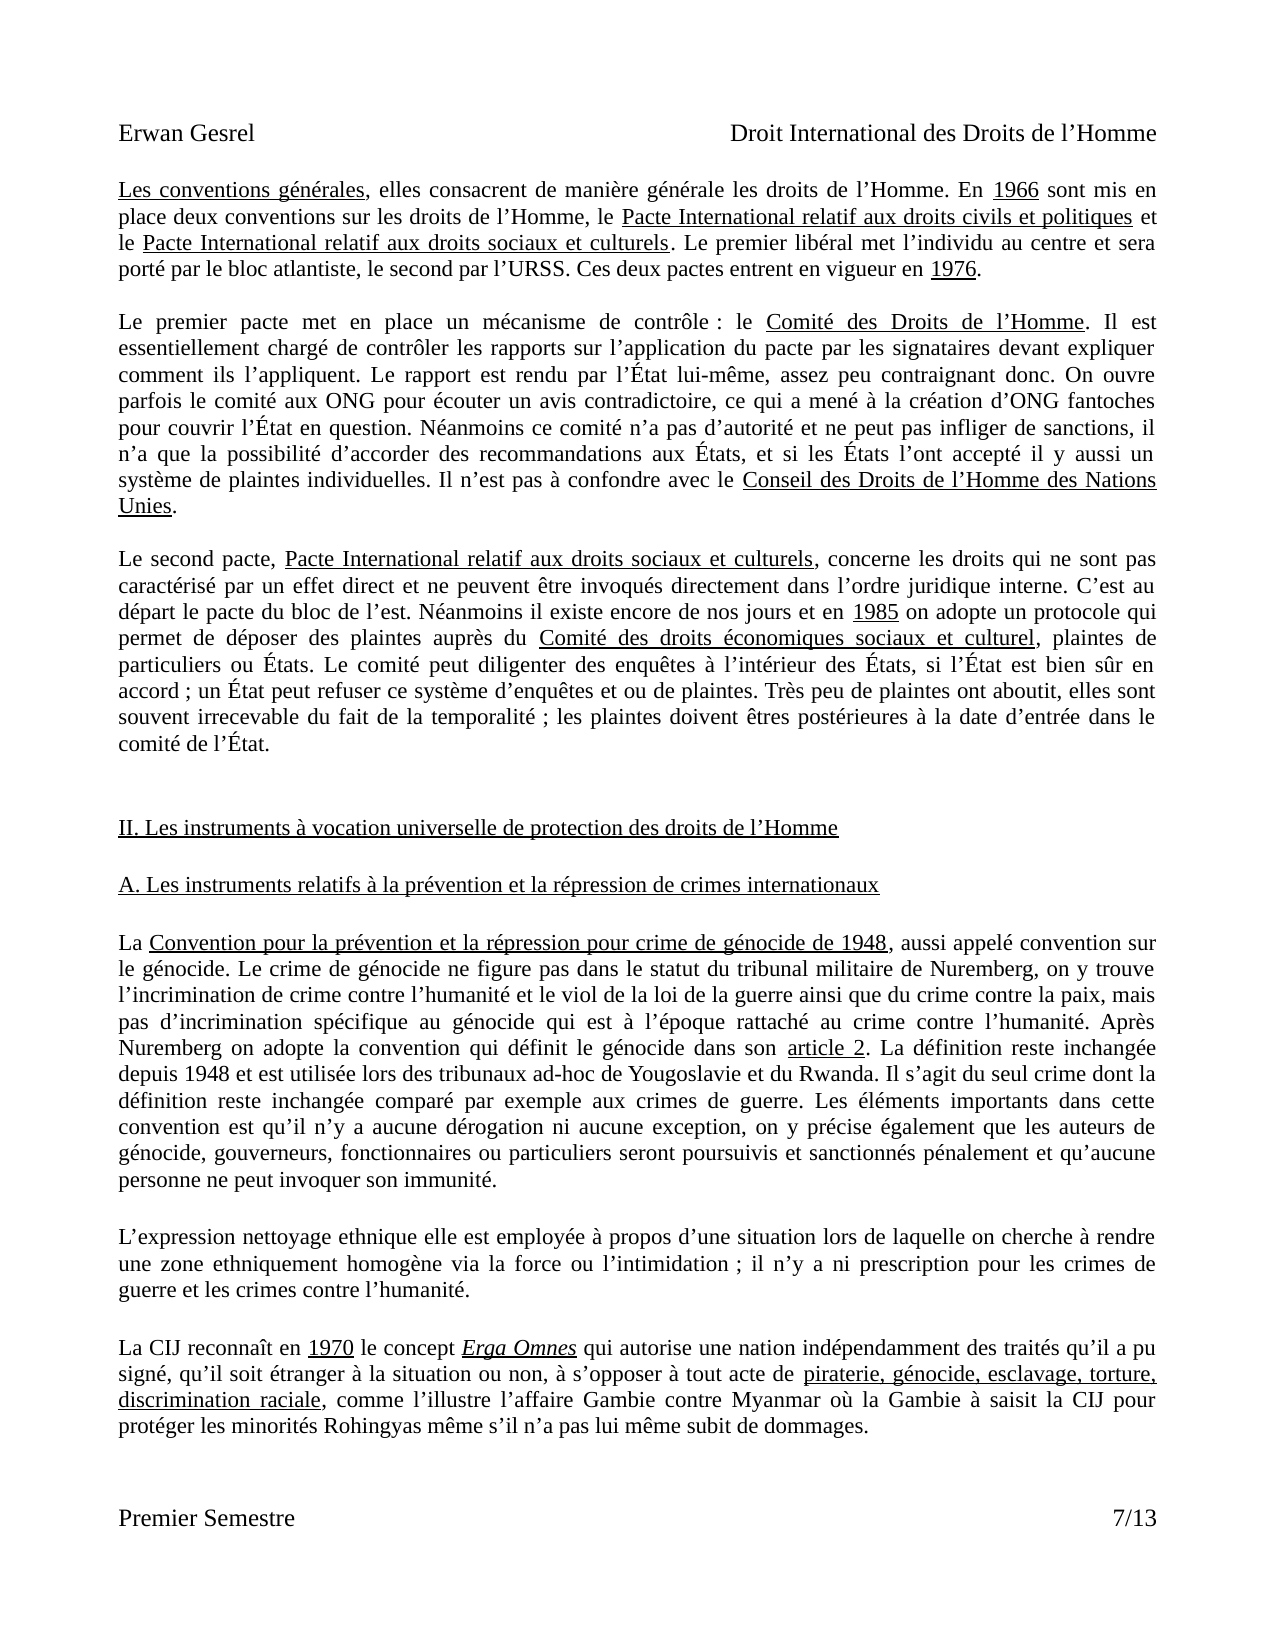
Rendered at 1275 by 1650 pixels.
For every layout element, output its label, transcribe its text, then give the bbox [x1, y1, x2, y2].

text L’expression nettoyage ethnique elle est employée à propos d’une situation lors de laquelle on cherche à rendre une zone ethniquement homogène via la force ou l’intimidation ; il n’y a ni prescription pour les crimes de guerre et les crimes contre l’humanité. [118, 1223, 1157, 1302]
text A. Les instruments relatifs à la prévention et la répression de crimes internationaux [118, 871, 1157, 897]
text La Convention pour la prévention et la répression pour crime de génocide de 1948, aussi appelé convention sur le génocide. Le crime de génocide ne figure pas dans le statut du tribunal militaire de Nuremberg, on y trouve l’incrimination de crime contre l’humanité et le viol de la loi de la guerre ainsi que du crime contre la paix, mais pas d’incrimination spécifique au génocide qui est à l’époque rattaché au crime contre l’humanité. Après Nuremberg on adopte la convention qui définit le génocide dans son article 2. La définition reste inchangée depuis 1948 et est utilisée lors des tribunaux ad-hoc de Yougoslavie et du Rwanda. Il s’agit du seul crime dont la définition reste inchangée comparé par exemple aux crimes de guerre. Les éléments importants dans cette convention est qu’il n’y a aucune dérogation ni aucune exception, on y précise également que les auteurs de génocide, gouverneurs, fonctionnaires ou particuliers seront poursuivis et sanctionnés pénalement et qu’aucune personne ne peut invoquer son immunité. [118, 929, 1157, 1192]
text II. Les instruments à vocation universelle de protection des droits de l’Homme [118, 814, 1157, 840]
text La CIJ reconnaît en 1970 le concept Erga Omnes qui autorise une nation indépendamment des traités qu’il a pu signé, qu’il soit étranger à la situation ou non, à s’opposer à tout acte de piraterie, génocide, esclavage, torture, discrimination raciale, comme l’illustre l’affaire Gambie contre Myanmar où la Gambie à saisit la CIJ pour protéger les minorités Rohingyas même s’il n’a pas lui même subit de dommages. [118, 1333, 1157, 1439]
text Les conventions générales, elles consacrent de manière générale les droits de l’Homme. En 1966 sont mis en place deux conventions sur les droits de l’Homme, le Pacte International relatif aux droits civils et politiques et le Pacte International relatif aux droits sociaux et culturels. Le premier libéral met l’individu au centre et sera porté par le bloc atlantiste, le second par l’URSS. Ces deux pactes entrent en vigueur en 1976. [118, 176, 1157, 282]
text Le second pacte, Pacte International relatif aux droits sociaux et culturels, concerne les droits qui ne sont pas caractérisé par un effet direct et ne peuvent être invoqués directement dans l’ordre juridique interne. C’est au départ le pacte du bloc de l’est. Néanmoins il existe encore de nos jours et en 1985 on adopte un protocole qui permet de déposer des plaintes auprès du Comité des droits économiques sociaux et culturel, plaintes de particuliers ou États. Le comité peut diligenter des enquêtes à l’intérieur des États, si l’État est bien sûr en accord ; un État peut refuser ce système d’enquêtes et ou de plaintes. Très peu de plaintes ont aboutit, elles sont souvent irrecevable du fait de la temporalité ; les plaintes doivent êtres postérieures à la date d’entrée dans le comité de l’État. [118, 545, 1157, 756]
text Le premier pacte met en place un mécanisme de contrôle : le Comité des Droits de l’Homme. Il est essentiellement chargé de contrôler les rapports sur l’application du pacte par les signataires devant expliquer comment ils l’appliquent. Le rapport est rendu par l’État lui-même, assez peu contraignant donc. On ouvre parfois le comité aux ONG pour écouter un avis contradictoire, ce qui a mené à la création d’ONG fantoches pour couvrir l’État en question. Néanmoins ce comité n’a pas d’autorité et ne peut pas infliger de sanctions, il n’a que la possibilité d’accorder des recommandations aux États, et si les États l’ont accepté il y aussi un système de plaintes individuelles. Il n’est pas à confondre avec le Conseil des Droits de l’Homme des Nations Unies. [118, 308, 1157, 519]
